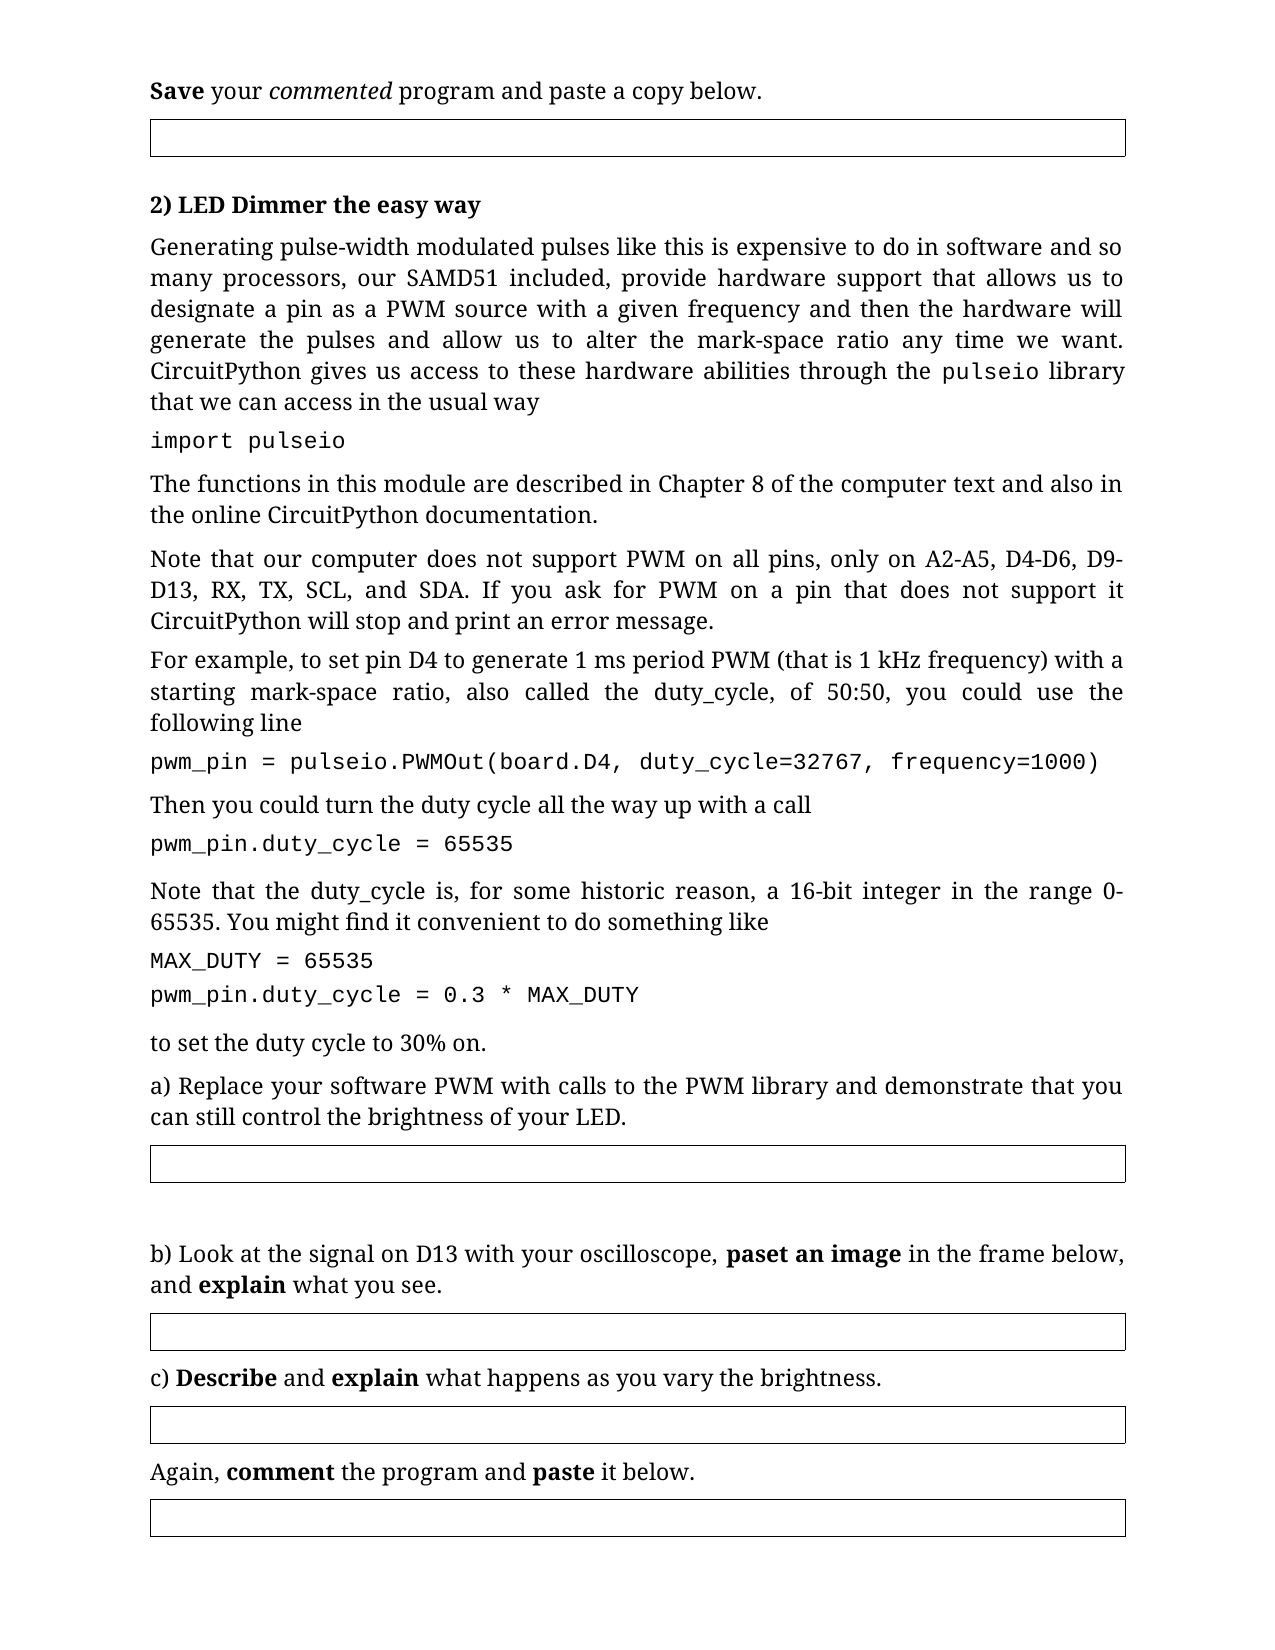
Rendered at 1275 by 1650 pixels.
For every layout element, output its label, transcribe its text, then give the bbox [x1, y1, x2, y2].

text Note that the duty_cycle is, for some historic reason, a 16-bit integer in the range 0-65535. You might find it convenient to do something like [150, 875, 1125, 937]
text pwm_pin = pulseio.PWMOut(board.D4, duty_cycle=32767, frequency=1000) [150, 750, 1125, 776]
text The functions in this module are described in Chapter 8 of the computer text and also in the online CircuitPython documentation. [150, 468, 1125, 531]
text c) Describe and explain what happens as you vary the brightness. [150, 1362, 1125, 1393]
text Then you could turn the duty cycle all the way up with a call [150, 789, 1125, 820]
text For example, to set pin D4 to generate 1 ms period PWM (that is 1 kHz frequency) with a starting mark-space ratio, also called the duty_cycle, of 50:50, you could use the following line [150, 644, 1125, 738]
text Generating pulse-width modulated pulses like this is expensive to do in software and so many processors, our SAMD51 included, provide hardware support that allows us to designate a pin as a PWM source with a given frequency and then the hardware will generate the pulses and allow us to alter the mark-space ratio any time we want. CircuitPython gives us access to these hardware abilities through the pulseio library that we can access in the usual way [150, 231, 1125, 417]
text Save your commented program and paste a copy below. [150, 75, 1125, 106]
text Again, comment the program and paste it below. [150, 1456, 1125, 1487]
subtitle 2) LED Dimmer the easy way [150, 189, 1125, 220]
text to set the duty cycle to 30% on. [150, 1027, 1125, 1058]
text pwm_pin.duty_cycle = 65535 [150, 832, 1125, 858]
text import pulseio [150, 430, 1125, 456]
text b) Look at the signal on D13 with your oscilloscope, paset an image in the frame below, and explain what you see. [150, 1238, 1125, 1300]
text MAX_DUTY = 65535 [150, 949, 1125, 976]
text pwm_pin.duty_cycle = 0.3 * MAX_DUTY [150, 984, 1125, 1010]
text a) Replace your software PWM with calls to the PWM library and demonstrate that you can still control the brightness of your LED. [150, 1070, 1125, 1132]
text Note that our computer does not support PWM on all pins, only on A2-A5, D4-D6, D9-D13, RX, TX, SCL, and SDA. If you ask for PWM on a pin that does not support it CircuitPython will stop and print an error message. [150, 543, 1125, 636]
